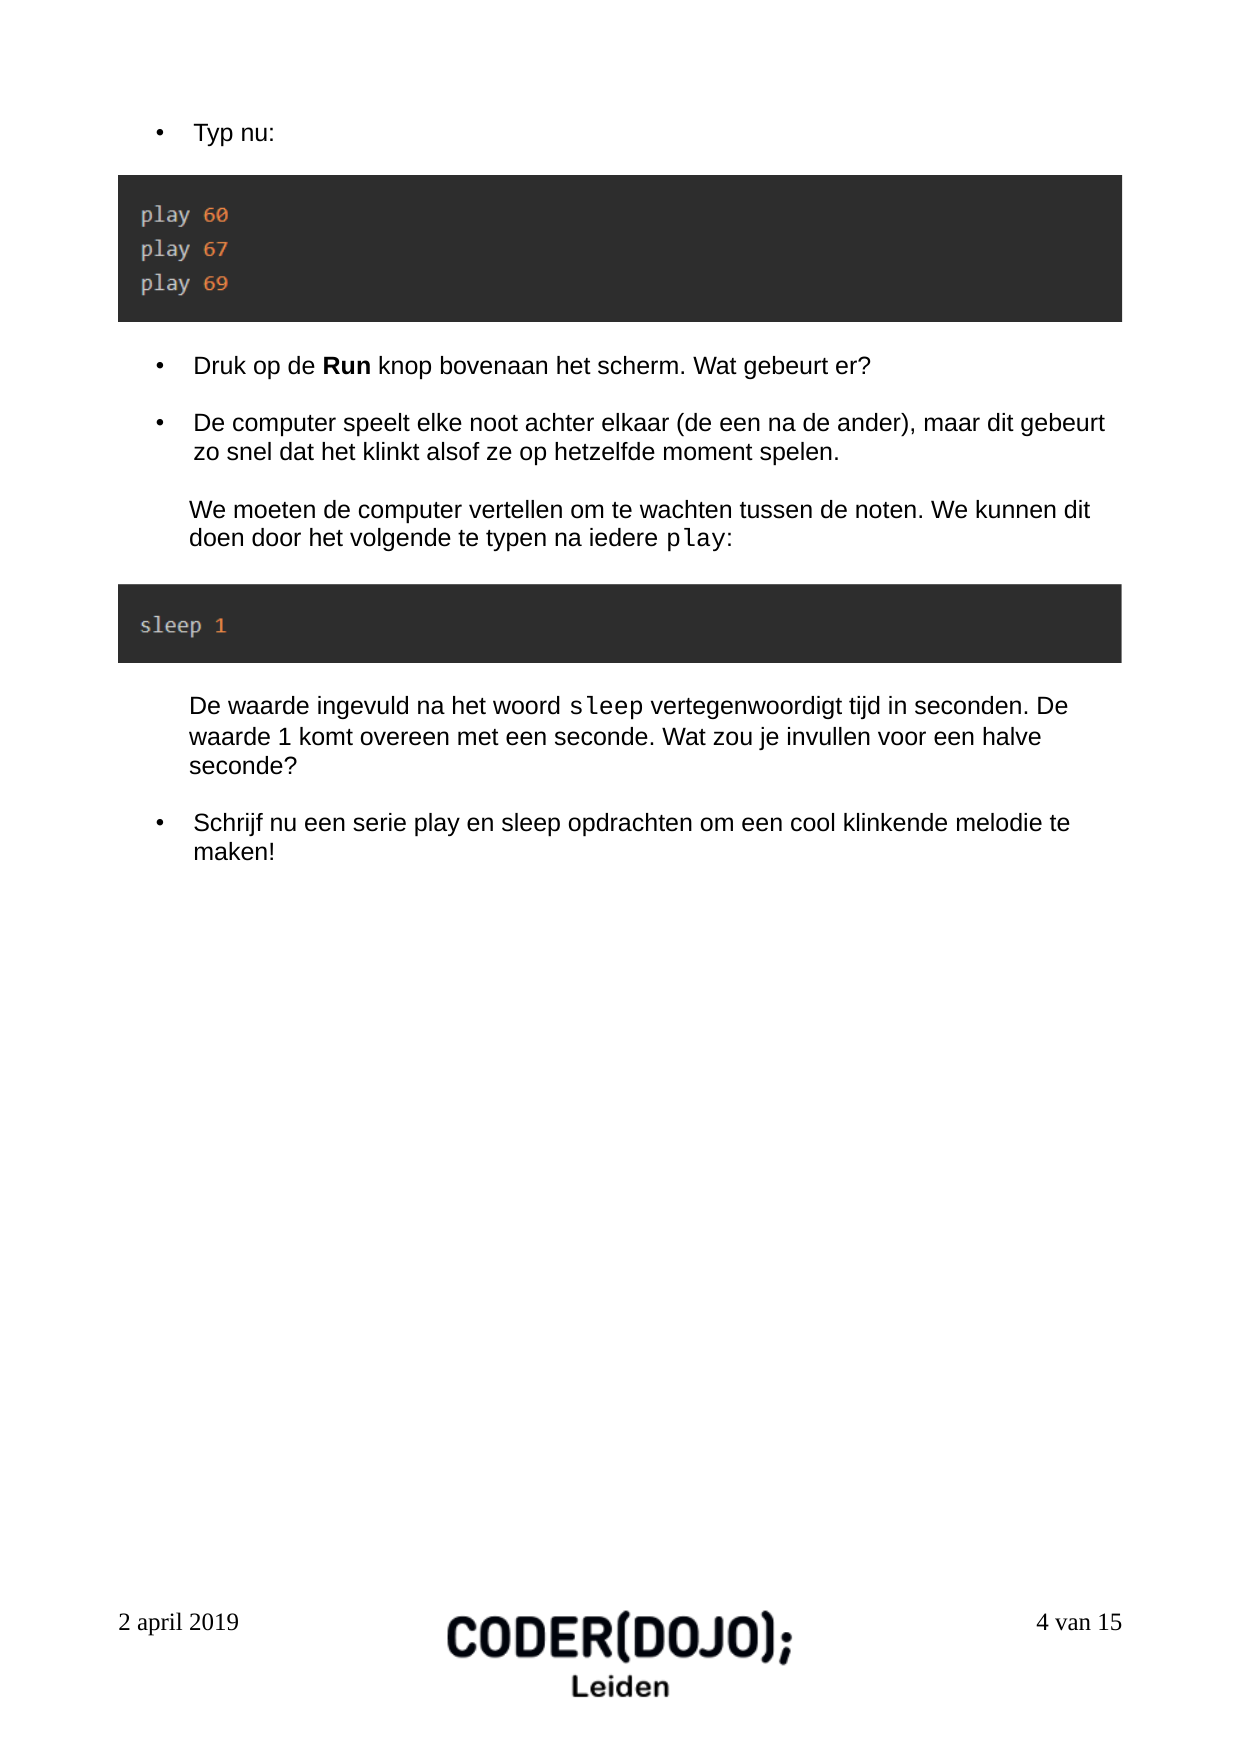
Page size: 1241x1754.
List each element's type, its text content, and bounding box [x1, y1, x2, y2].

text De waarde ingevuld na het woord sleep vertegenwoordigt tijd in seconden. De waarde 1 komt overeen met een seconde. Wat zou je invullen voor een halve seconde? [189, 691, 1122, 779]
list De computer speelt elke noot achter elkaar (de een na de ander), maar dit gebeurt zo snel dat het klinkt alsof ze op hetzelfde moment spelen. [156, 408, 1122, 466]
list Druk op de Run knop bovenaan het scherm. Wat gebeurt er? [156, 351, 1122, 379]
picture [445, 1608, 795, 1700]
list Schrijf nu een serie play en sleep opdrachten om een cool klinkende melodie te maken! [156, 808, 1122, 866]
picture [118, 175, 1123, 322]
list Typ nu: [156, 118, 1122, 147]
picture [118, 583, 1123, 663]
text We moeten de computer vertellen om te wachten tussen de noten. We kunnen dit doen door het volgende te typen na iedere play: [189, 495, 1122, 554]
